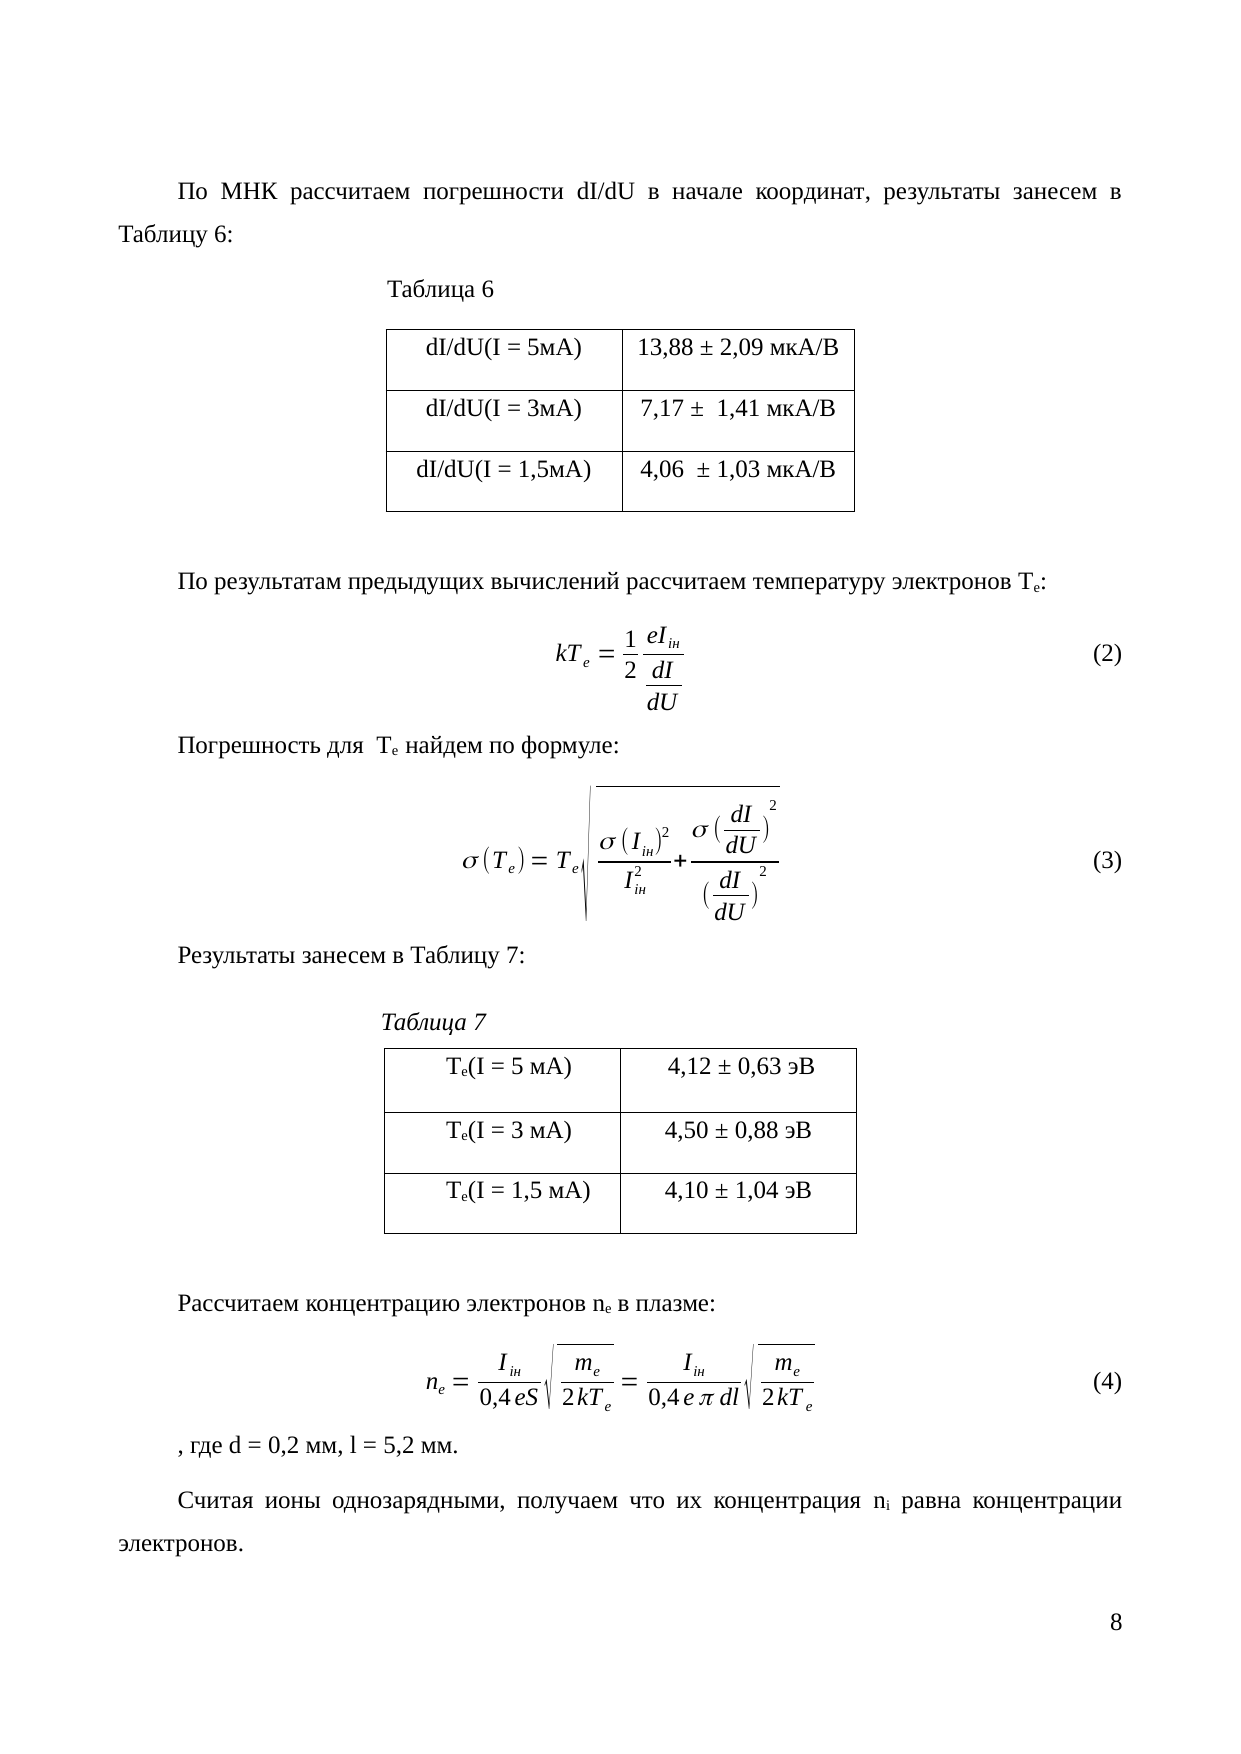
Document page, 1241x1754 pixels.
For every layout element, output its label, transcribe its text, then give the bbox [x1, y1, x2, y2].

table_cell 4,06 ± 1,03 мкА/В [623, 452, 854, 511]
text По результатам предыдущих вычислений рассчитаем температуру электронов Te: [118, 566, 1122, 595]
text По МНК рассчитаем погрешности dI/dU в начале координат, результаты занесем в Таблицу 6: [118, 176, 1122, 248]
table_header Te(I = 5 мА) [385, 1049, 620, 1112]
table_cell 4,50 ± 0,88 эВ [621, 1113, 856, 1172]
table_header dI/dU(I = 5мА) [387, 330, 622, 390]
table_cell dI/dU(I = 1,5мА) [387, 452, 622, 511]
text (4) [130, 1343, 1122, 1415]
text (2) [130, 621, 1122, 715]
table_cell dI/dU(I = 3мА) [387, 391, 622, 451]
text Рассчитаем концентрацию электронов ne в плазме: [118, 1288, 1122, 1317]
text Считая ионы однозарядными, получаем что их концентрация ni равна концентрации электронов. [118, 1485, 1122, 1557]
table_header 4,12 ± 0,63 эВ [621, 1049, 856, 1112]
text (3) [130, 785, 1122, 926]
table_header 13,88 ± 2,09 мкА/В [623, 330, 854, 390]
table_cell Te(I = 3 мА) [385, 1113, 620, 1172]
table_cell Te(I = 1,5 мА) [385, 1174, 620, 1233]
text Результаты занесем в Таблицу 7: [118, 940, 1122, 969]
table_cell 4,10 ± 1,04 эВ [621, 1174, 856, 1233]
table_cell 7,17 ± 1,41 мкА/В [623, 391, 854, 451]
text Погрешность для Te найдем по формуле: [118, 730, 1122, 759]
text Таблица 6 [118, 274, 1122, 303]
text Таблица 7 [118, 1007, 1122, 1036]
text , где d = 0,2 мм, l = 5,2 мм. [118, 1430, 1122, 1459]
